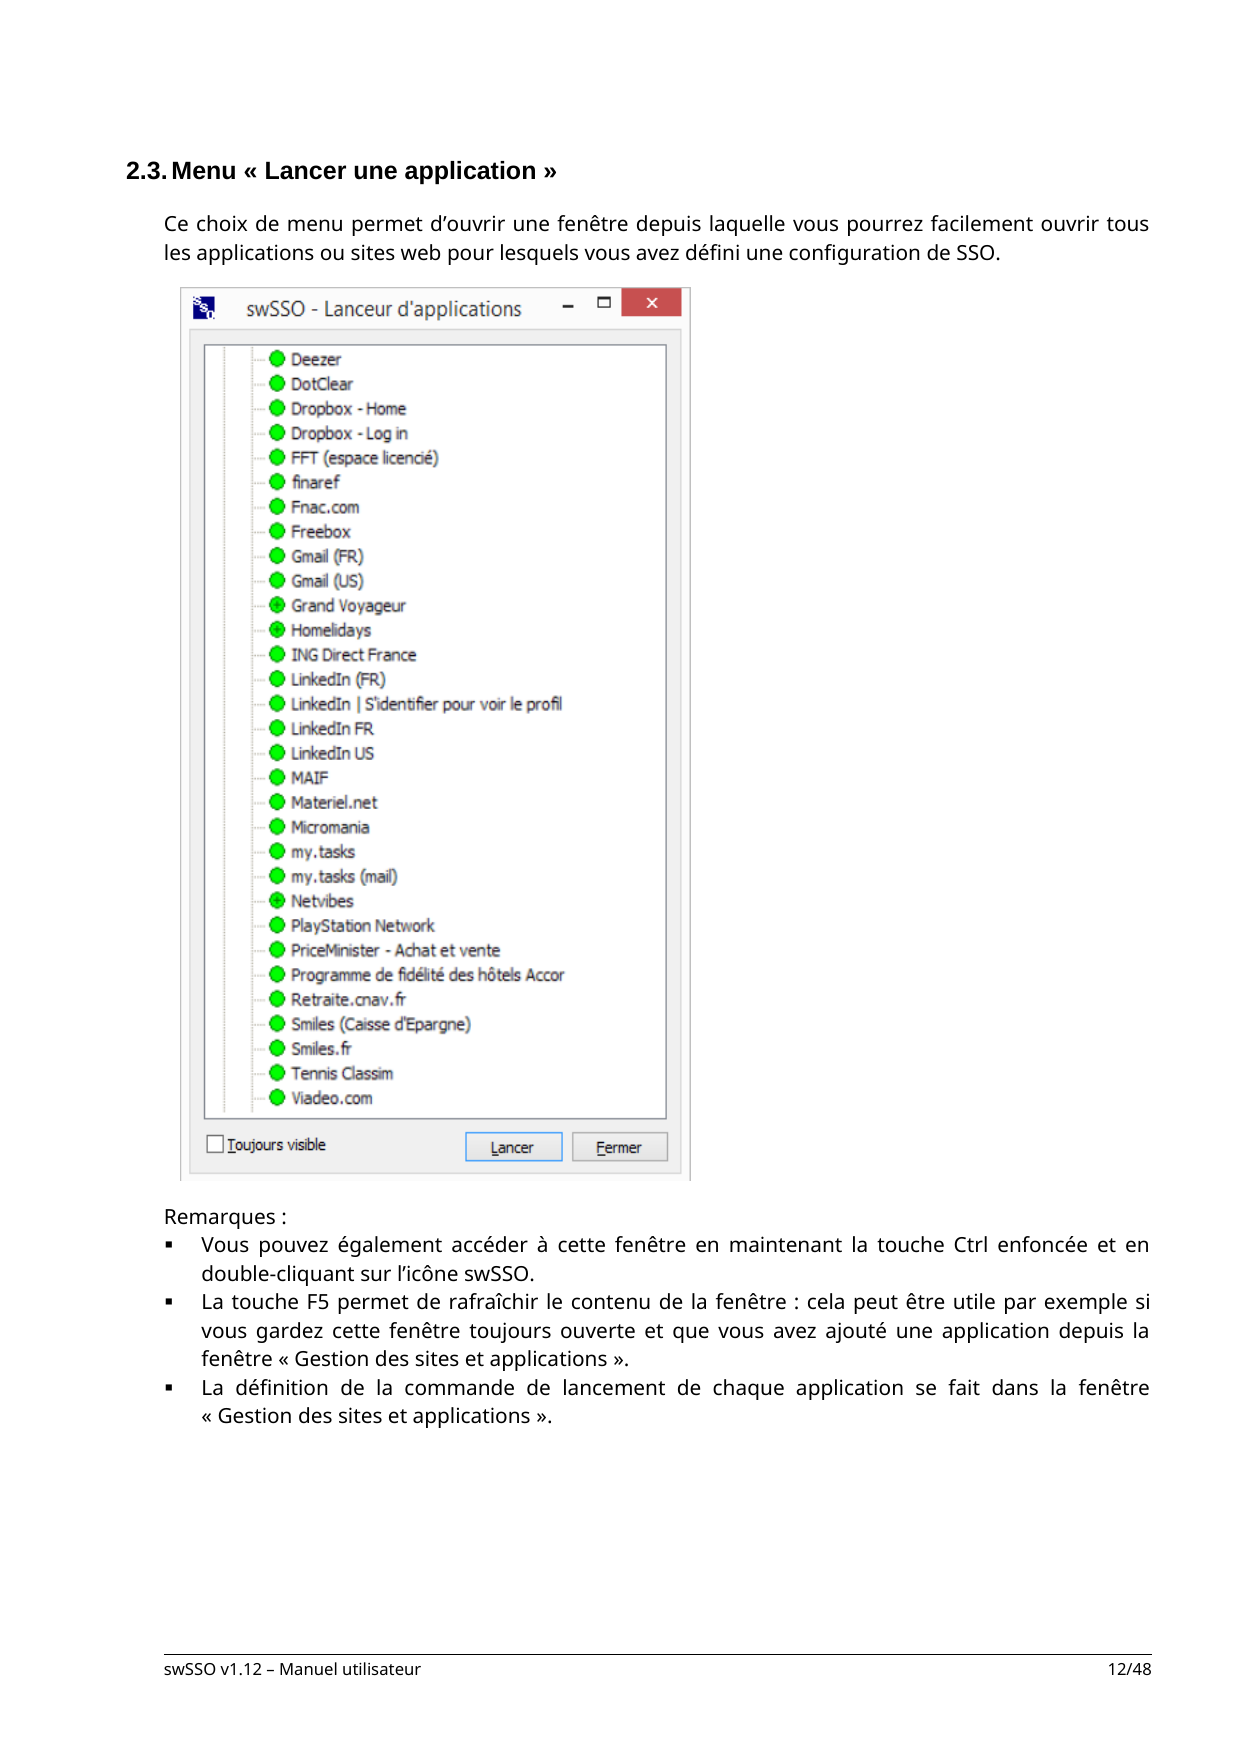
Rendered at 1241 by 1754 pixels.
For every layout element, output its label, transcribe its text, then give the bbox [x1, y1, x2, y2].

text Remarques : [164, 1202, 1152, 1231]
text Ce choix de menu permet d’ouvrir une fenêtre depuis laquelle vous pourrez facilement ouvrir tous les applications ou sites web pour lesquels vous avez défini une configuration de SSO. [164, 209, 1152, 266]
list La définition de la commande de lancement de chaque application se fait dans la fenêtre « Gestion des sites et applications ». [164, 1373, 1152, 1430]
list Vous pouvez également accéder à cette fenêtre en maintenant la touche Ctrl enfoncée et en double-cliquant sur l’icône swSSO. [164, 1231, 1152, 1287]
list La touche F5 permet de rafraîchir le contenu de la fenêtre : cela peut être utile par exemple si vous gardez cette fenêtre toujours ouverte et que vous avez ajouté une application depuis la fenêtre « Gestion des sites et applications ». [164, 1287, 1152, 1373]
subtitle Menu « Lancer une application » [126, 156, 1152, 184]
